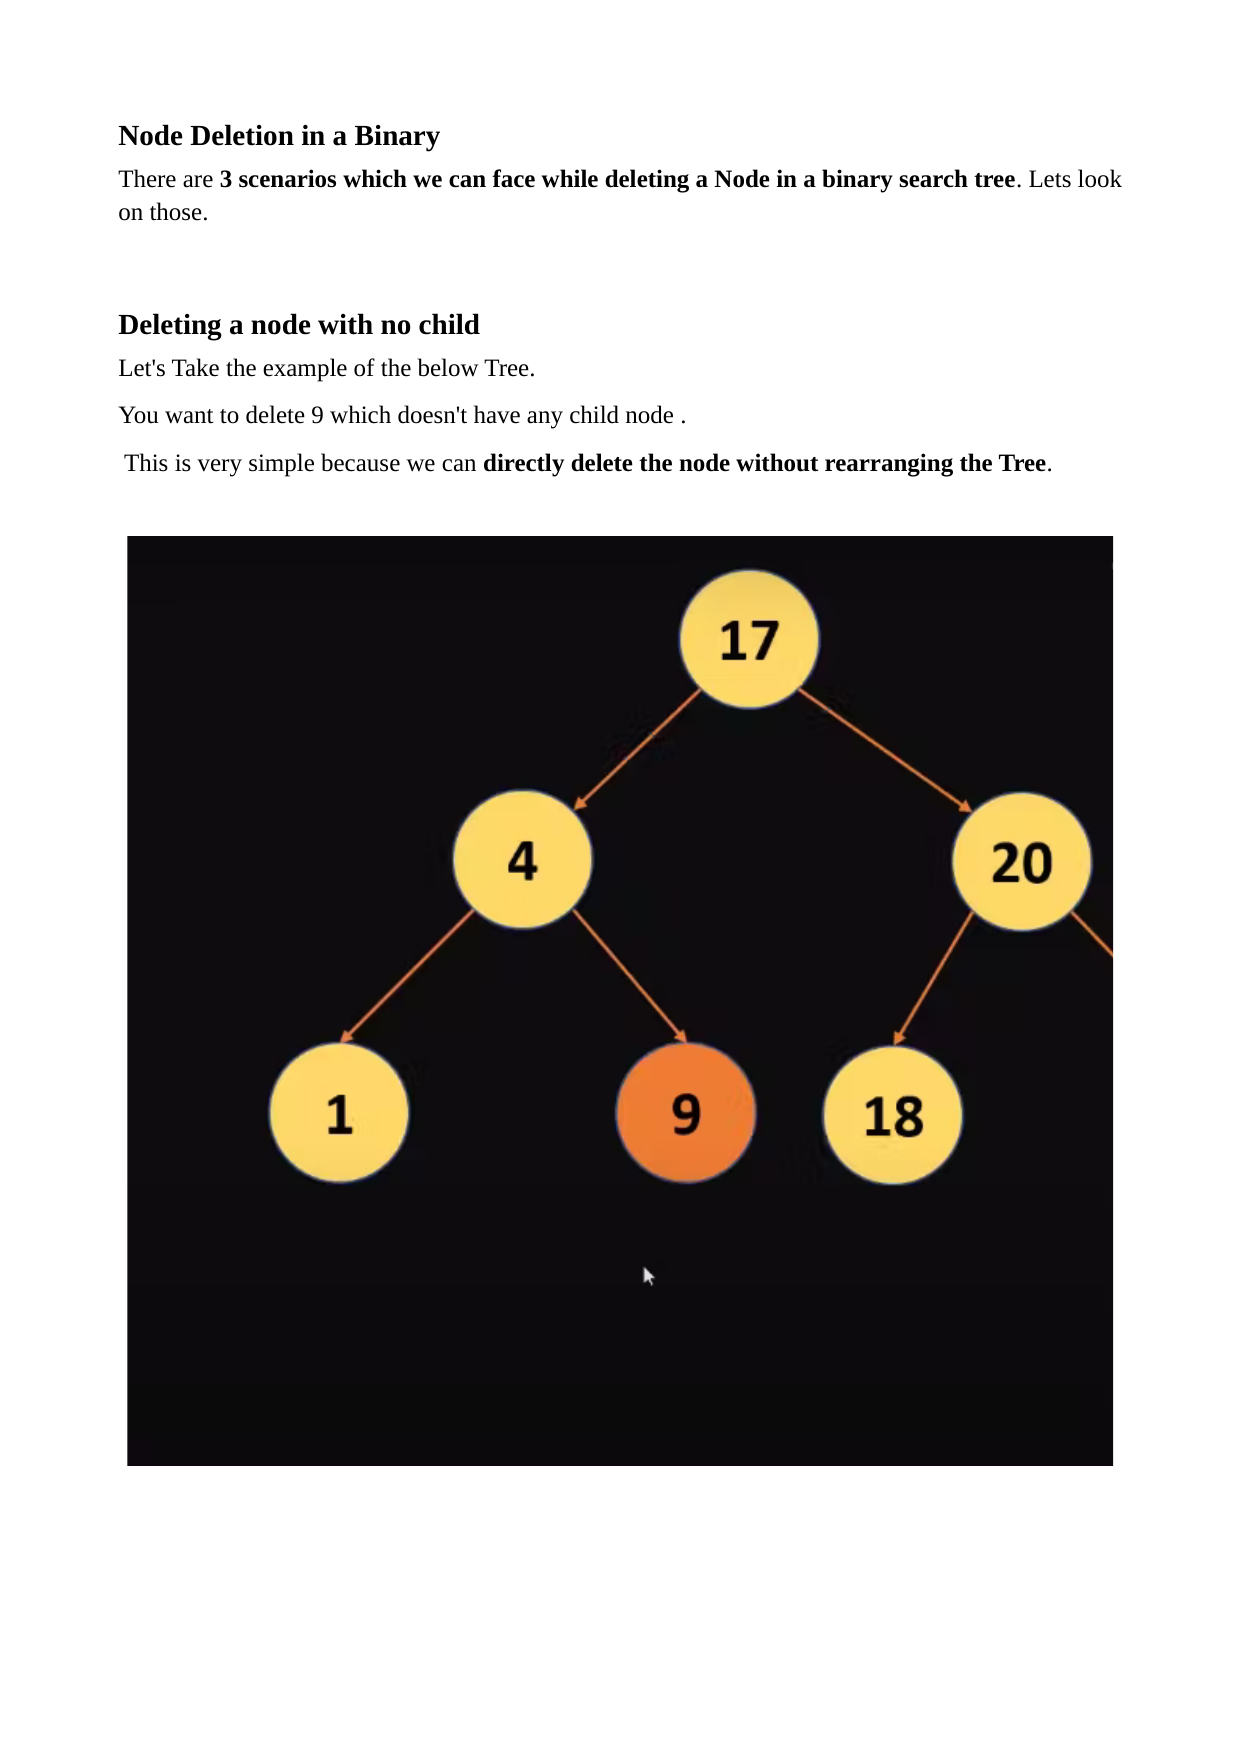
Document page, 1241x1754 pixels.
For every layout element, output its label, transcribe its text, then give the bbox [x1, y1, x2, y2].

subtitle Node Deletion in a Binary [118, 118, 1122, 152]
text This is very simple because we can directly delete the node without rearranging the Tree. [118, 448, 1122, 477]
text You want to delete 9 which doesn't have any child node . [118, 401, 1122, 429]
text Let's Take the example of the below Tree. [118, 353, 1122, 382]
subtitle Deleting a node with no child [118, 307, 1122, 341]
picture [127, 536, 1114, 1466]
text There are 3 scenarios which we can face while deleting a Node in a binary search tree. Lets look on those. [118, 164, 1122, 226]
